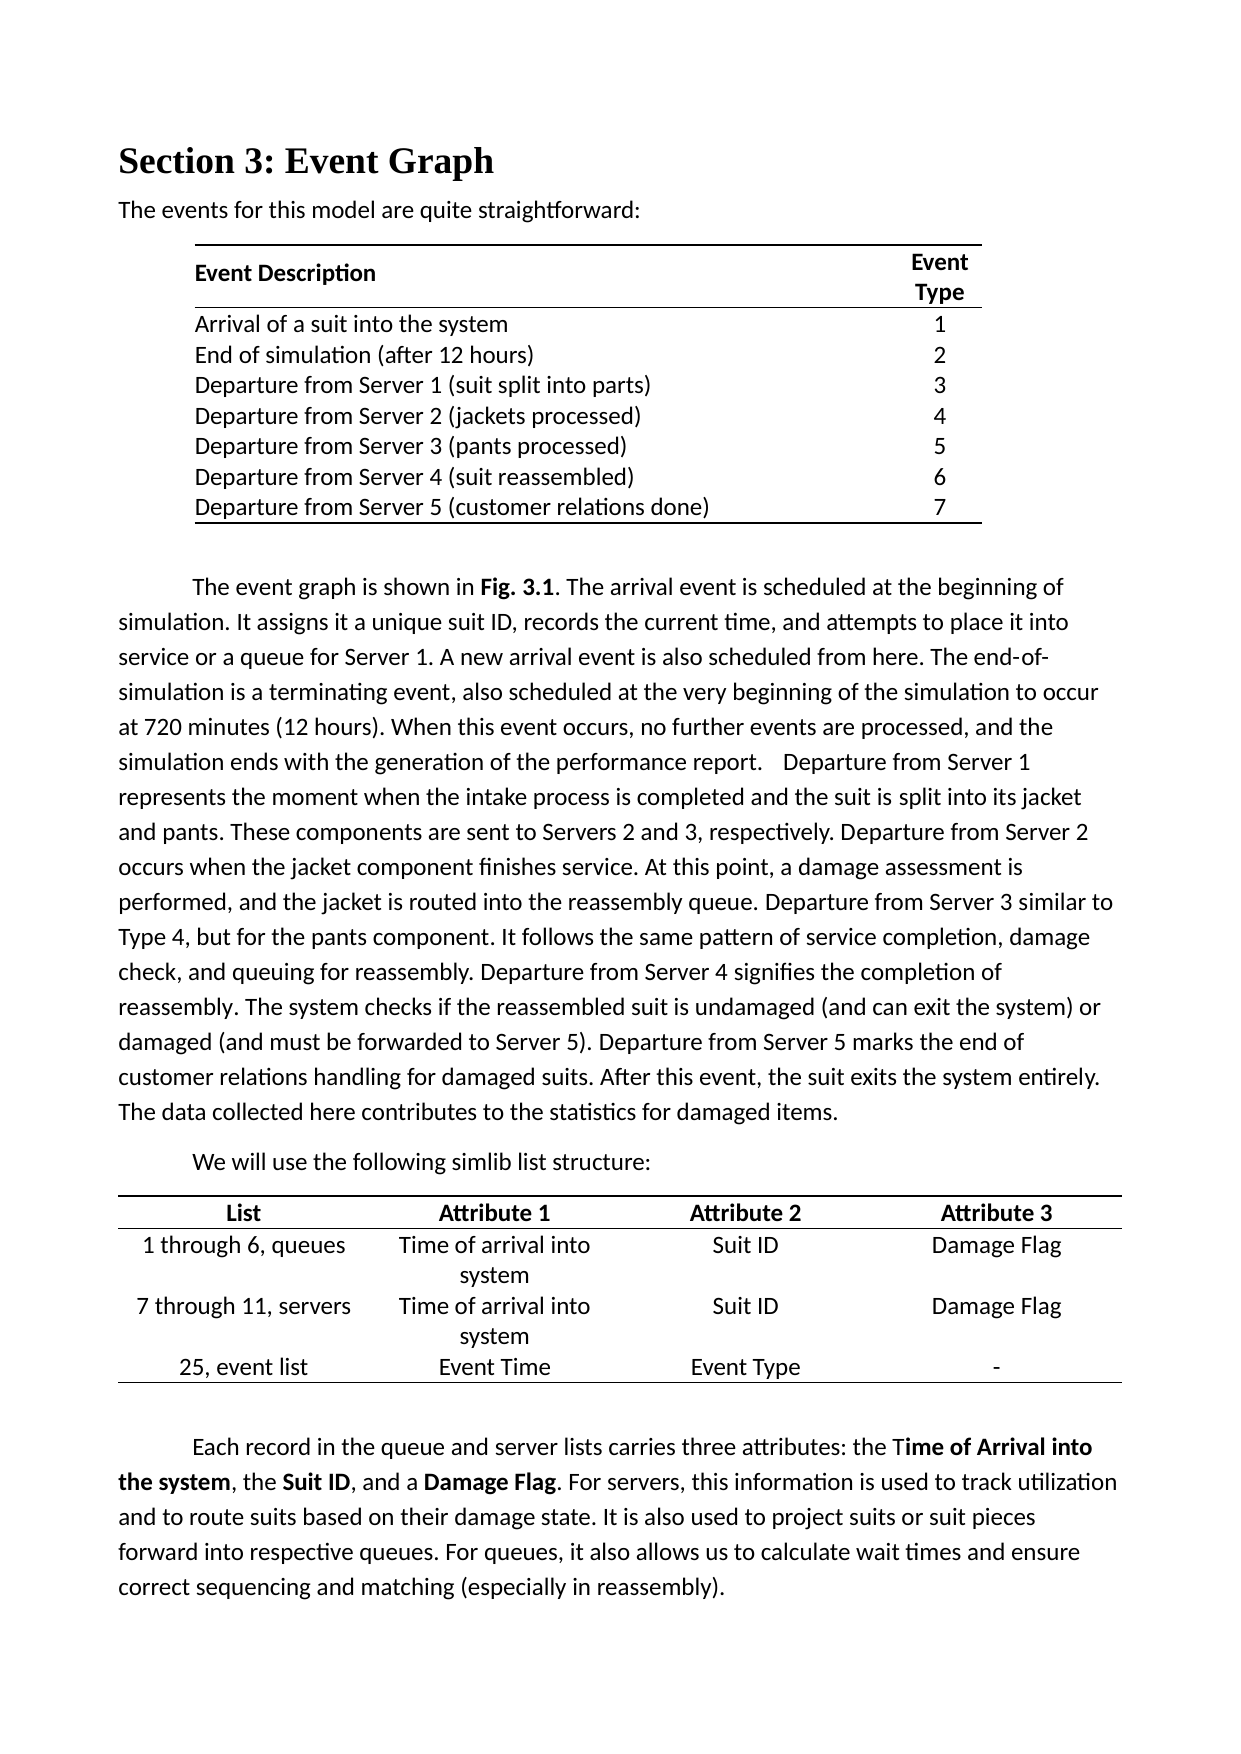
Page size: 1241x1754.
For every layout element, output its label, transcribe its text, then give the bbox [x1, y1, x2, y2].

table_header List [118, 1197, 369, 1227]
table_cell Departure from Server 3 (pants processed) [195, 430, 898, 461]
table_cell Suit ID [620, 1290, 871, 1351]
table_header Event Description [195, 246, 898, 307]
table_cell End of simulation (after 12 hours) [195, 339, 898, 369]
table_header Attribute 3 [871, 1197, 1122, 1227]
table_header Attribute 1 [369, 1197, 620, 1227]
table_cell 25, event list [118, 1351, 369, 1382]
table_cell Arrival of a suit into the system [195, 308, 898, 339]
table_cell Departure from Server 2 (jackets processed) [195, 400, 898, 430]
text The event graph is shown in Fig. 3.1. The arrival event is scheduled at the beginning of simulation. It assigns it a unique suit ID, records the current time, and attempts to place it into service or a queue for Server 1. A new arrival event is also scheduled from here. The end-of-simulation is a terminating event, also scheduled at the very beginning of the simulation to occur at 720 minutes (12 hours). When this event occurs, no further events are processed, and the simulation ends with the generation of the performance report. Departure from Server 1 represents the moment when the intake process is completed and the suit is split into its jacket and pants. These components are sent to Servers 2 and 3, respectively. Departure from Server 2 occurs when the jacket component finishes service. At this point, a damage assessment is performed, and the jacket is routed into the reassembly queue. Departure from Server 3 similar to Type 4, but for the pants component. It follows the same pattern of service completion, damage check, and queuing for reassembly. Departure from Server 4 signifies the completion of reassembly. The system checks if the reassembled suit is undamaged (and can exit the system) or damaged (and must be forwarded to Server 5). Departure from Server 5 marks the end of customer relations handling for damaged suits. After this event, the suit exits the system entirely. The data collected here contributes to the statistics for damaged items. [118, 571, 1122, 1127]
table_cell 3 [898, 369, 982, 400]
table_cell 6 [898, 461, 982, 491]
table_cell Departure from Server 5 (customer relations done) [195, 491, 898, 522]
table_cell Damage Flag [871, 1229, 1122, 1290]
table_cell 7 through 11, servers [118, 1290, 369, 1351]
table_cell Event Time [369, 1351, 620, 1382]
table_cell 1 through 6, queues [118, 1229, 369, 1290]
table_cell Departure from Server 1 (suit split into parts) [195, 369, 898, 400]
table_cell 5 [898, 430, 982, 461]
table_cell - [871, 1351, 1122, 1382]
table_header Event Type [898, 246, 982, 307]
text Each record in the queue and server lists carries three attributes: the Time of Arrival into the system, the Suit ID, and a Damage Flag. For servers, this information is used to track utilization and to route suits based on their damage state. It is also used to project suits or suit pieces forward into respective queues. For queues, it also allows us to calculate wait times and ensure correct sequencing and matching (especially in reassembly). [118, 1431, 1122, 1601]
text We will use the following simlib list structure: [118, 1146, 1122, 1176]
table_cell Suit ID [620, 1229, 871, 1290]
table_cell 7 [898, 491, 982, 522]
table_cell Damage Flag [871, 1290, 1122, 1351]
table_cell Time of arrival into system [369, 1229, 620, 1290]
table_cell 2 [898, 339, 982, 369]
table_header Attribute 2 [620, 1197, 871, 1227]
table_cell 1 [898, 308, 982, 339]
table_cell 4 [898, 400, 982, 430]
table_cell Departure from Server 4 (suit reassembled) [195, 461, 898, 491]
text The events for this model are quite straightforward: [118, 194, 1122, 225]
table_cell Event Type [620, 1351, 871, 1382]
table_cell Time of arrival into system [369, 1290, 620, 1351]
subtitle Section 3: Event Graph [118, 139, 1122, 182]
